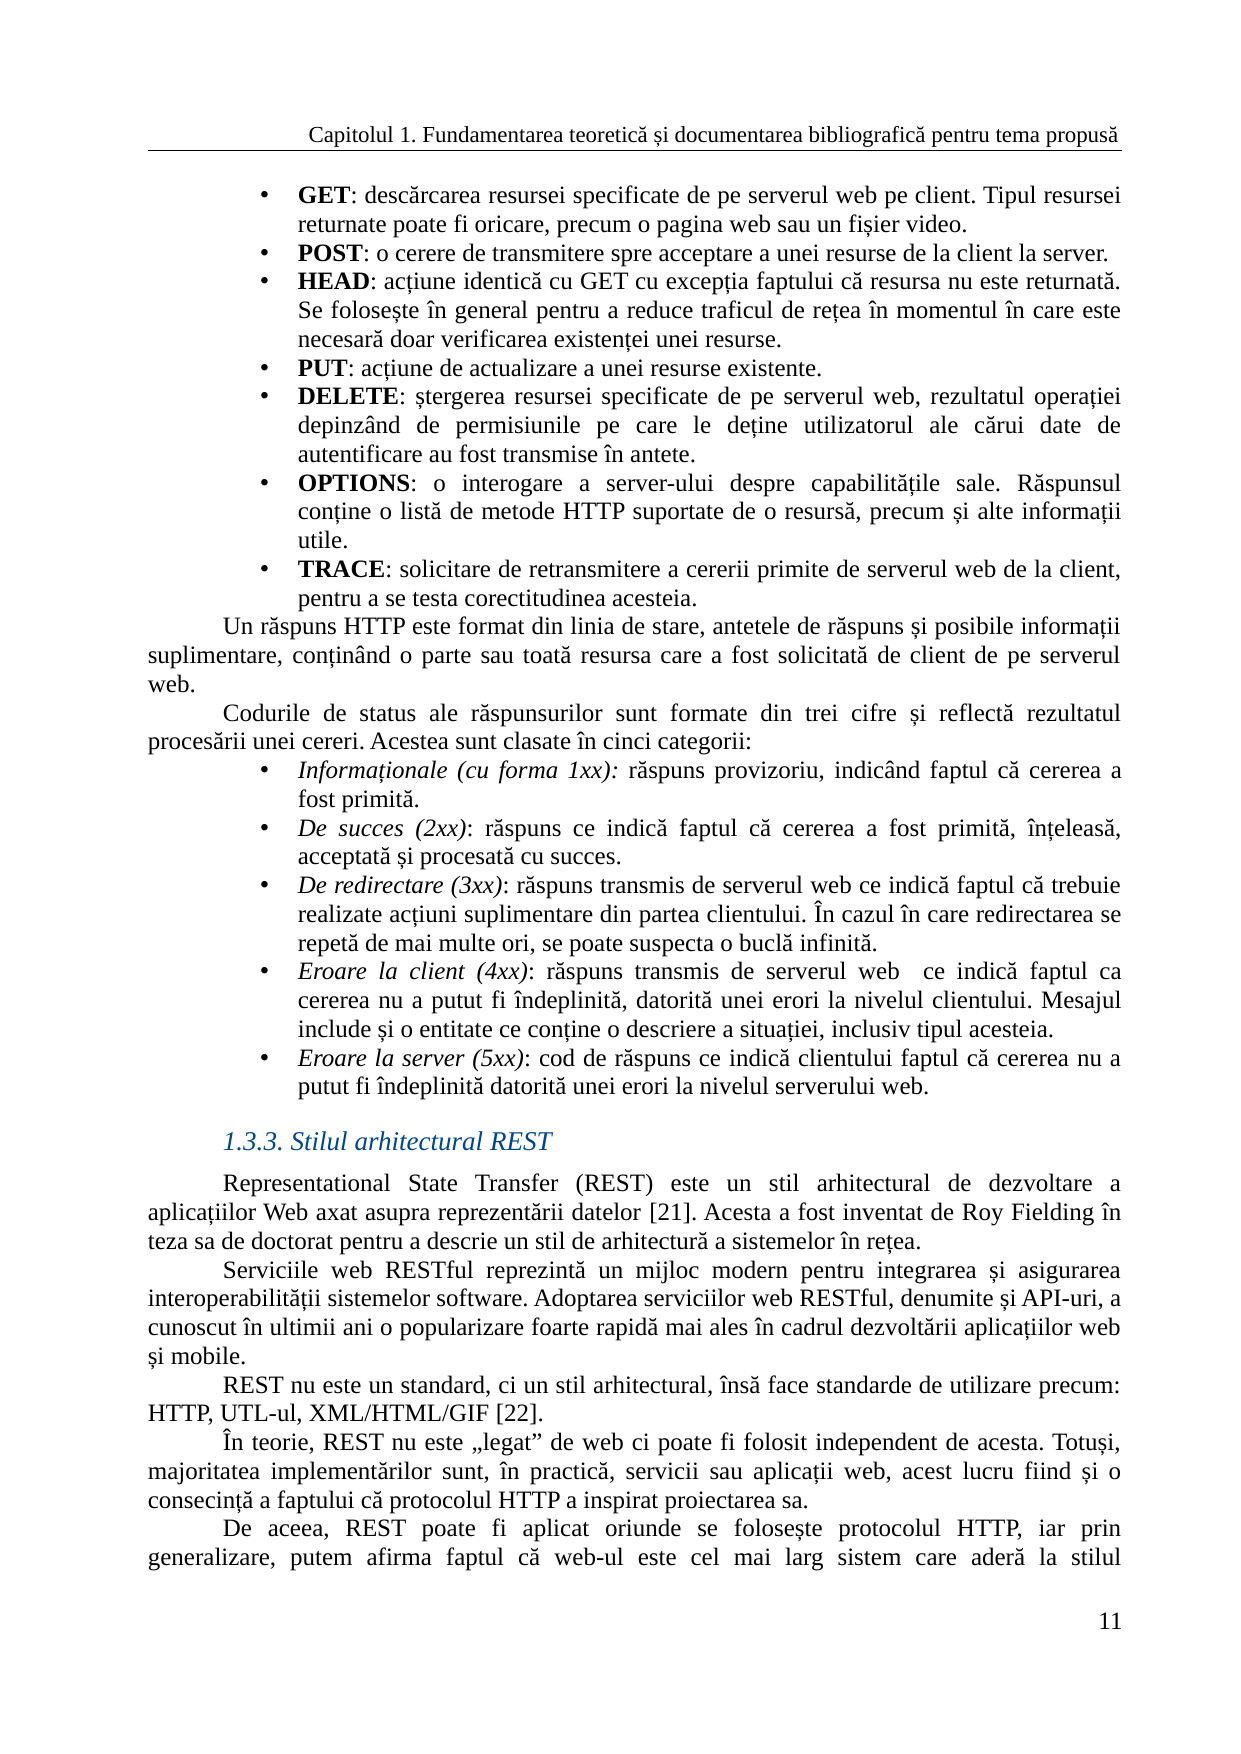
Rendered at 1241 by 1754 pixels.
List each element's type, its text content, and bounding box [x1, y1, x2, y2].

text REST nu este un standard, ci un stil arhitectural, însă face standarde de utilizare precum: HTTP, UTL-ul, XML/HTML/GIF [22]. [148, 1370, 1122, 1427]
list TRACE: solicitare de retransmitere a cererii primite de serverul web de la client, pentru a se testa corectitudinea acesteia. [260, 554, 1122, 611]
list PUT: acțiune de actualizare a unei resurse existente. [260, 353, 1122, 381]
text În teorie, REST nu este „legat” de web ci poate fi folosit independent de acesta. Totuși, majoritatea implementărilor sunt, în practică, servicii sau aplicații web, acest lucru fiind și o consecință a faptului că protocolul HTTP a inspirat proiectarea sa. [148, 1427, 1122, 1513]
list DELETE: ștergerea resursei specificate de pe serverul web, rezultatul operației depinzând de permisiunile pe care le deține utilizatorul ale cărui date de autentificare au fost transmise în antete. [260, 381, 1122, 468]
text Codurile de status ale răspunsurilor sunt formate din trei cifre și reflectă rezultatul procesării unei cereri. Acestea sunt clasate în cinci categorii: [148, 698, 1122, 755]
text Representational State Transfer (REST) este un stil arhitectural de dezvoltare a aplicațiilor Web axat asupra reprezentării datelor [21]. Acesta a fost inventat de Roy Fielding în teza sa de doctorat pentru a descrie un stil de arhitectură a sistemelor în rețea. [148, 1168, 1122, 1255]
list Eroare la server (5xx): cod de răspuns ce indică clientului faptul că cererea nu a putut fi îndeplinită datorită unei erori la nivelul serverului web. [260, 1043, 1122, 1100]
list Informaționale (cu forma 1xx): răspuns provizoriu, indicând faptul că cererea a fost primită. [260, 755, 1122, 813]
list OPTIONS: o interogare a server-ului despre capabilitățile sale. Răspunsul conține o listă de metode HTTP suportate de o resursă, precum și alte informații utile. [260, 468, 1122, 554]
list De succes (2xx): răspuns ce indică faptul că cererea a fost primită, înțeleasă, acceptată și procesată cu succes. [260, 813, 1122, 870]
list GET: descărcarea resursei specificate de pe serverul web pe client. Tipul resursei returnate poate fi oricare, precum o pagina web sau un fișier video. [260, 180, 1122, 238]
text De aceea, REST poate fi aplicat oriunde se folosește protocolul HTTP, iar prin generalizare, putem afirma faptul că web-ul este cel mai larg sistem care aderă la stilul [148, 1513, 1122, 1571]
list De redirectare (3xx): răspuns transmis de serverul web ce indică faptul că trebuie realizate acțiuni suplimentare din partea clientului. În cazul în care redirectarea se repetă de mai multe ori, se poate suspecta o buclă infinită. [260, 870, 1122, 956]
list HEAD: acțiune identică cu GET cu excepția faptului că resursa nu este returnată. Se folosește în general pentru a reduce traficul de rețea în momentul în care este necesară doar verificarea existenței unei resurse. [260, 266, 1122, 353]
subtitle Stilul arhitectural REST [223, 1125, 1122, 1156]
text Serviciile web RESTful reprezintă un mijloc modern pentru integrarea și asigurarea interoperabilității sistemelor software. Adoptarea serviciilor web RESTful, denumite și API-uri, a cunoscut în ultimii ani o popularizare foarte rapidă mai ales în cadrul dezvoltării aplicațiilor web și mobile. [148, 1255, 1122, 1370]
list Eroare la client (4xx): răspuns transmis de serverul web ce indică faptul ca cererea nu a putut fi îndeplinită, datorită unei erori la nivelul clientului. Mesajul include și o entitate ce conține o descriere a situației, inclusiv tipul acesteia. [260, 956, 1122, 1043]
list POST: o cerere de transmitere spre acceptare a unei resurse de la client la server. [260, 238, 1122, 266]
text Un răspuns HTTP este format din linia de stare, antetele de răspuns și posibile informații suplimentare, conținând o parte sau toată resursa care a fost solicitată de client de pe serverul web. [148, 611, 1122, 698]
